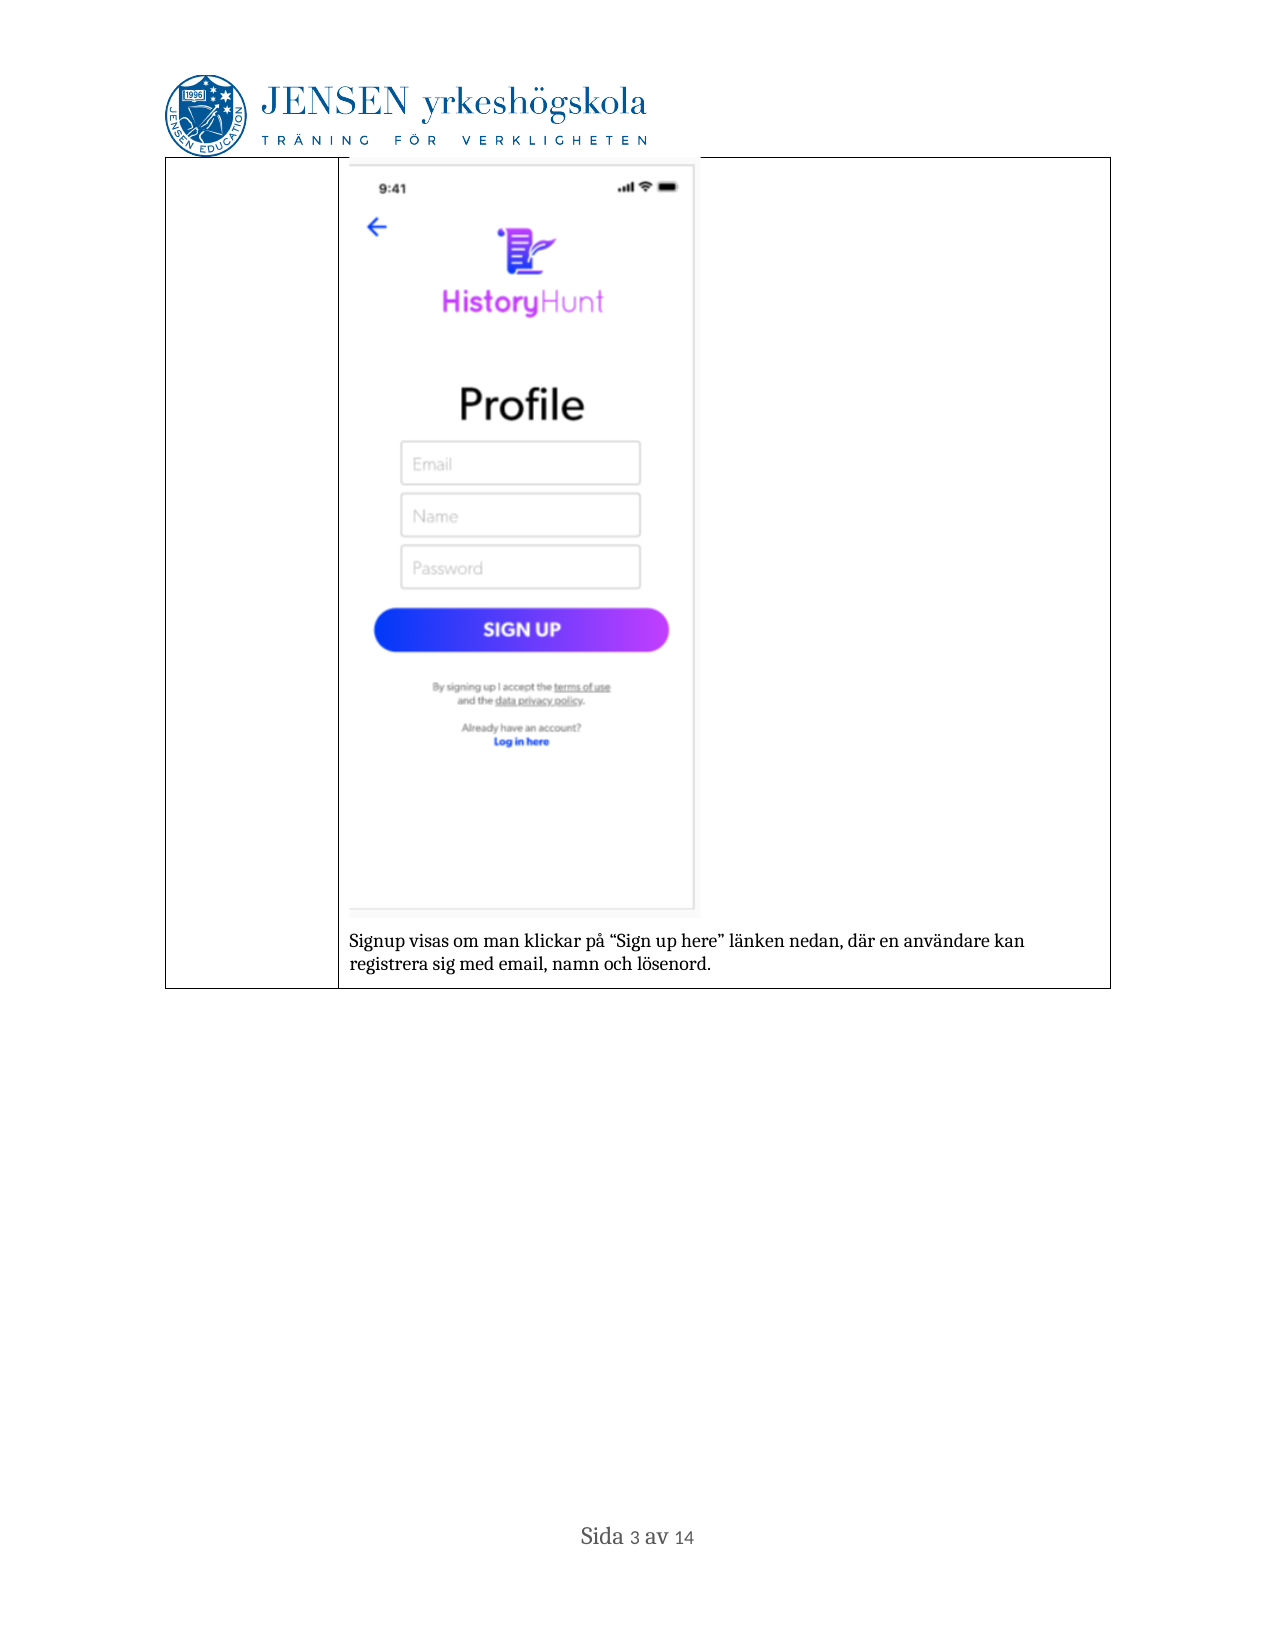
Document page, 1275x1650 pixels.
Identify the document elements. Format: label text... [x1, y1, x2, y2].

table_cell [166, 158, 338, 988]
table_cell Signup visas om man klickar på “Sign up here” länken nedan, där en användare kan registrera sig med email, namn och lösenord. [339, 158, 1110, 988]
picture [165, 75, 701, 918]
